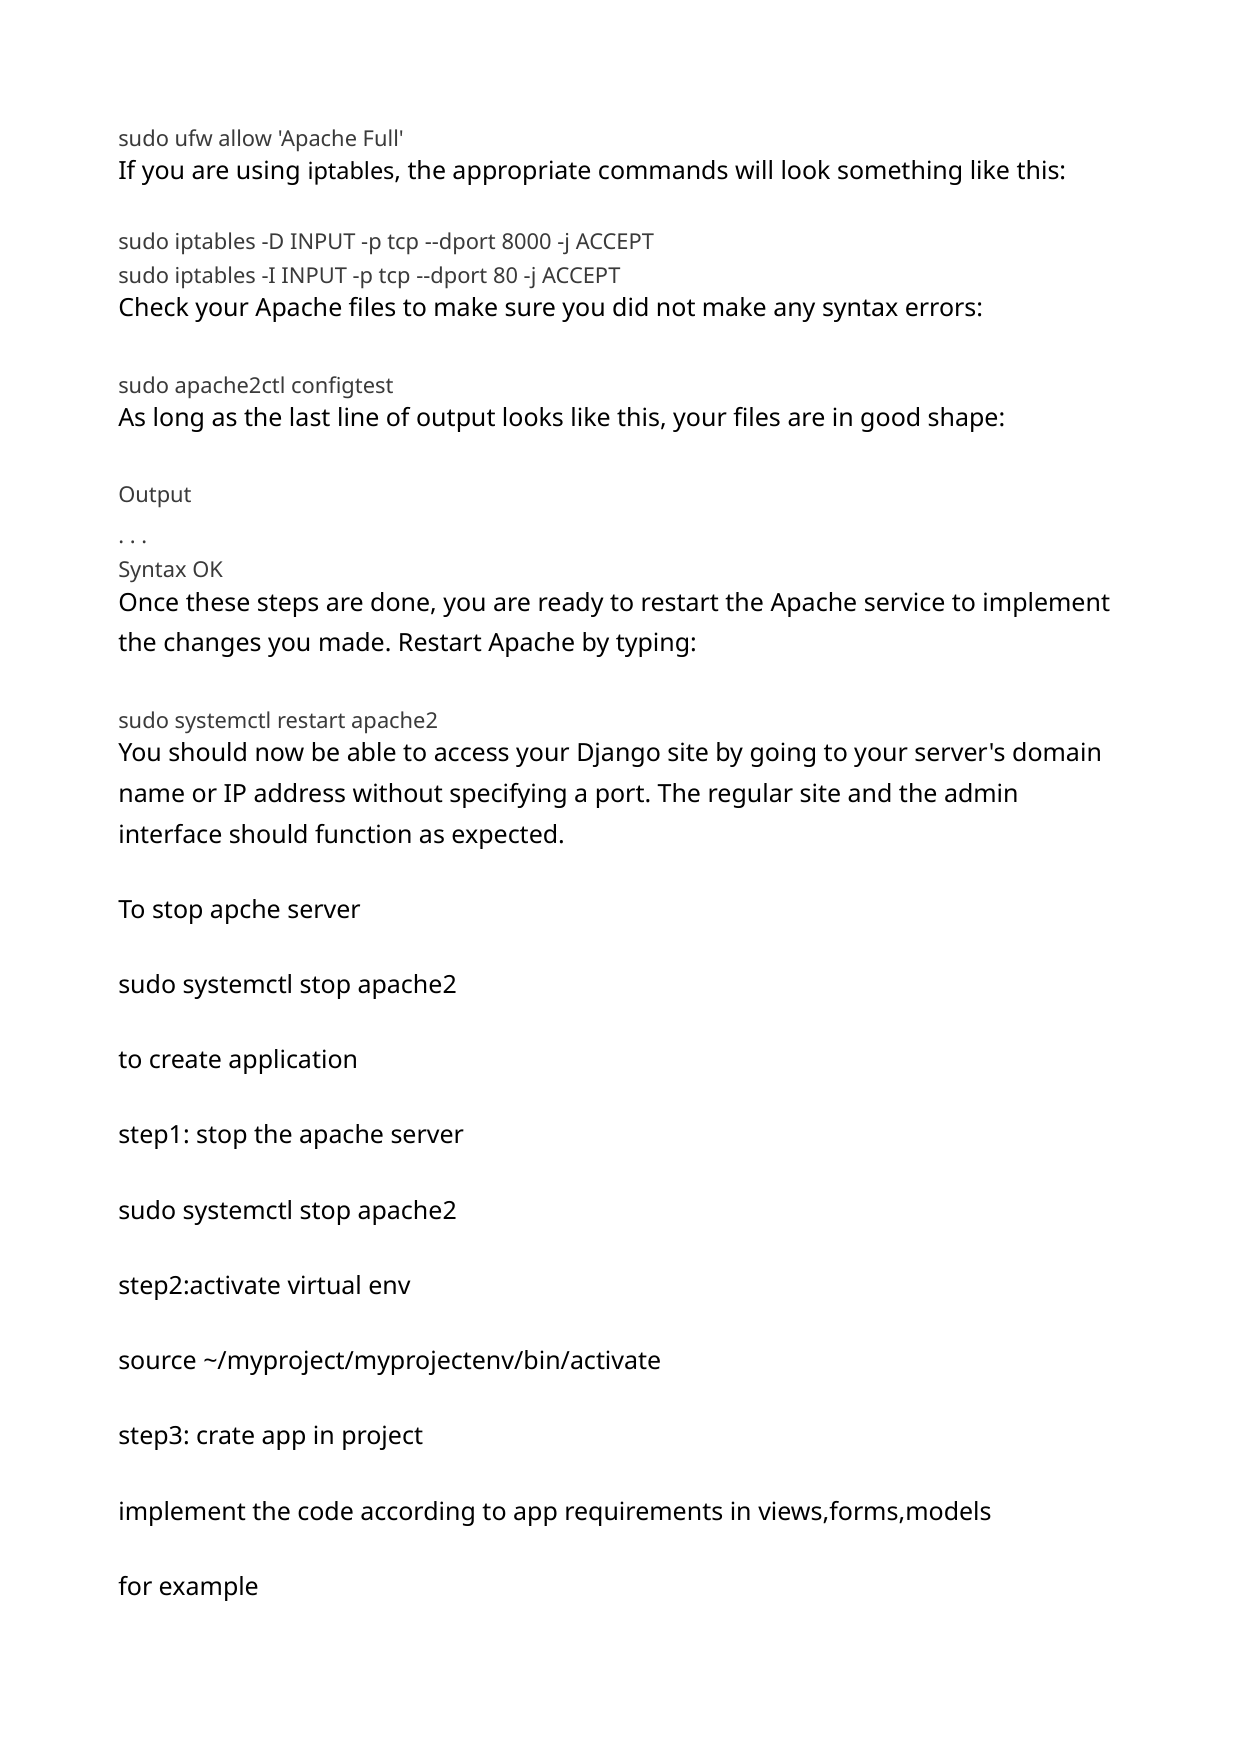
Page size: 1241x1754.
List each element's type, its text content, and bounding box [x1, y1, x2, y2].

text Once these steps are done, you are ready to restart the Apache service to implement the changes you made. Restart Apache by typing: [118, 584, 1122, 659]
text Output [118, 475, 1122, 509]
text sudo systemctl restart apache2 [118, 700, 1122, 734]
text sudo iptables -D INPUT -p tcp --dport 8000 -j ACCEPT [118, 221, 1122, 256]
text for example [118, 1568, 1122, 1602]
text Syntax OK [118, 550, 1122, 584]
text sudo iptables -I INPUT -p tcp --dport 80 -j ACCEPT [118, 256, 1122, 290]
text sudo apache2ctl configtest [118, 365, 1122, 399]
text You should now be able to access your Django site by going to your server's domain name or IP address without specifying a port. The regular site and the admin interface should function as expected. [118, 734, 1122, 850]
text sudo ufw allow 'Apache Full' [118, 118, 1122, 152]
text . . . [118, 515, 1122, 550]
text step1: stop the apache server [118, 1117, 1122, 1151]
text source ~/myproject/myprojectenv/bin/activate [118, 1343, 1122, 1377]
text step3: crate app in project [118, 1418, 1122, 1452]
text sudo systemctl stop apache2 [118, 1192, 1122, 1226]
text If you are using iptables, the appropriate commands will look something like this: [118, 152, 1122, 187]
text To stop apche server [118, 891, 1122, 926]
text to create application [118, 1042, 1122, 1076]
text implement the code according to app requirements in views,forms,models [118, 1493, 1122, 1527]
text As long as the last line of output looks like this, your files are in good shape: [118, 399, 1122, 434]
text Check your Apache files to make sure you did not make any syntax errors: [118, 290, 1122, 324]
text step2:activate virtual env [118, 1267, 1122, 1302]
text sudo systemctl stop apache2 [118, 967, 1122, 1001]
